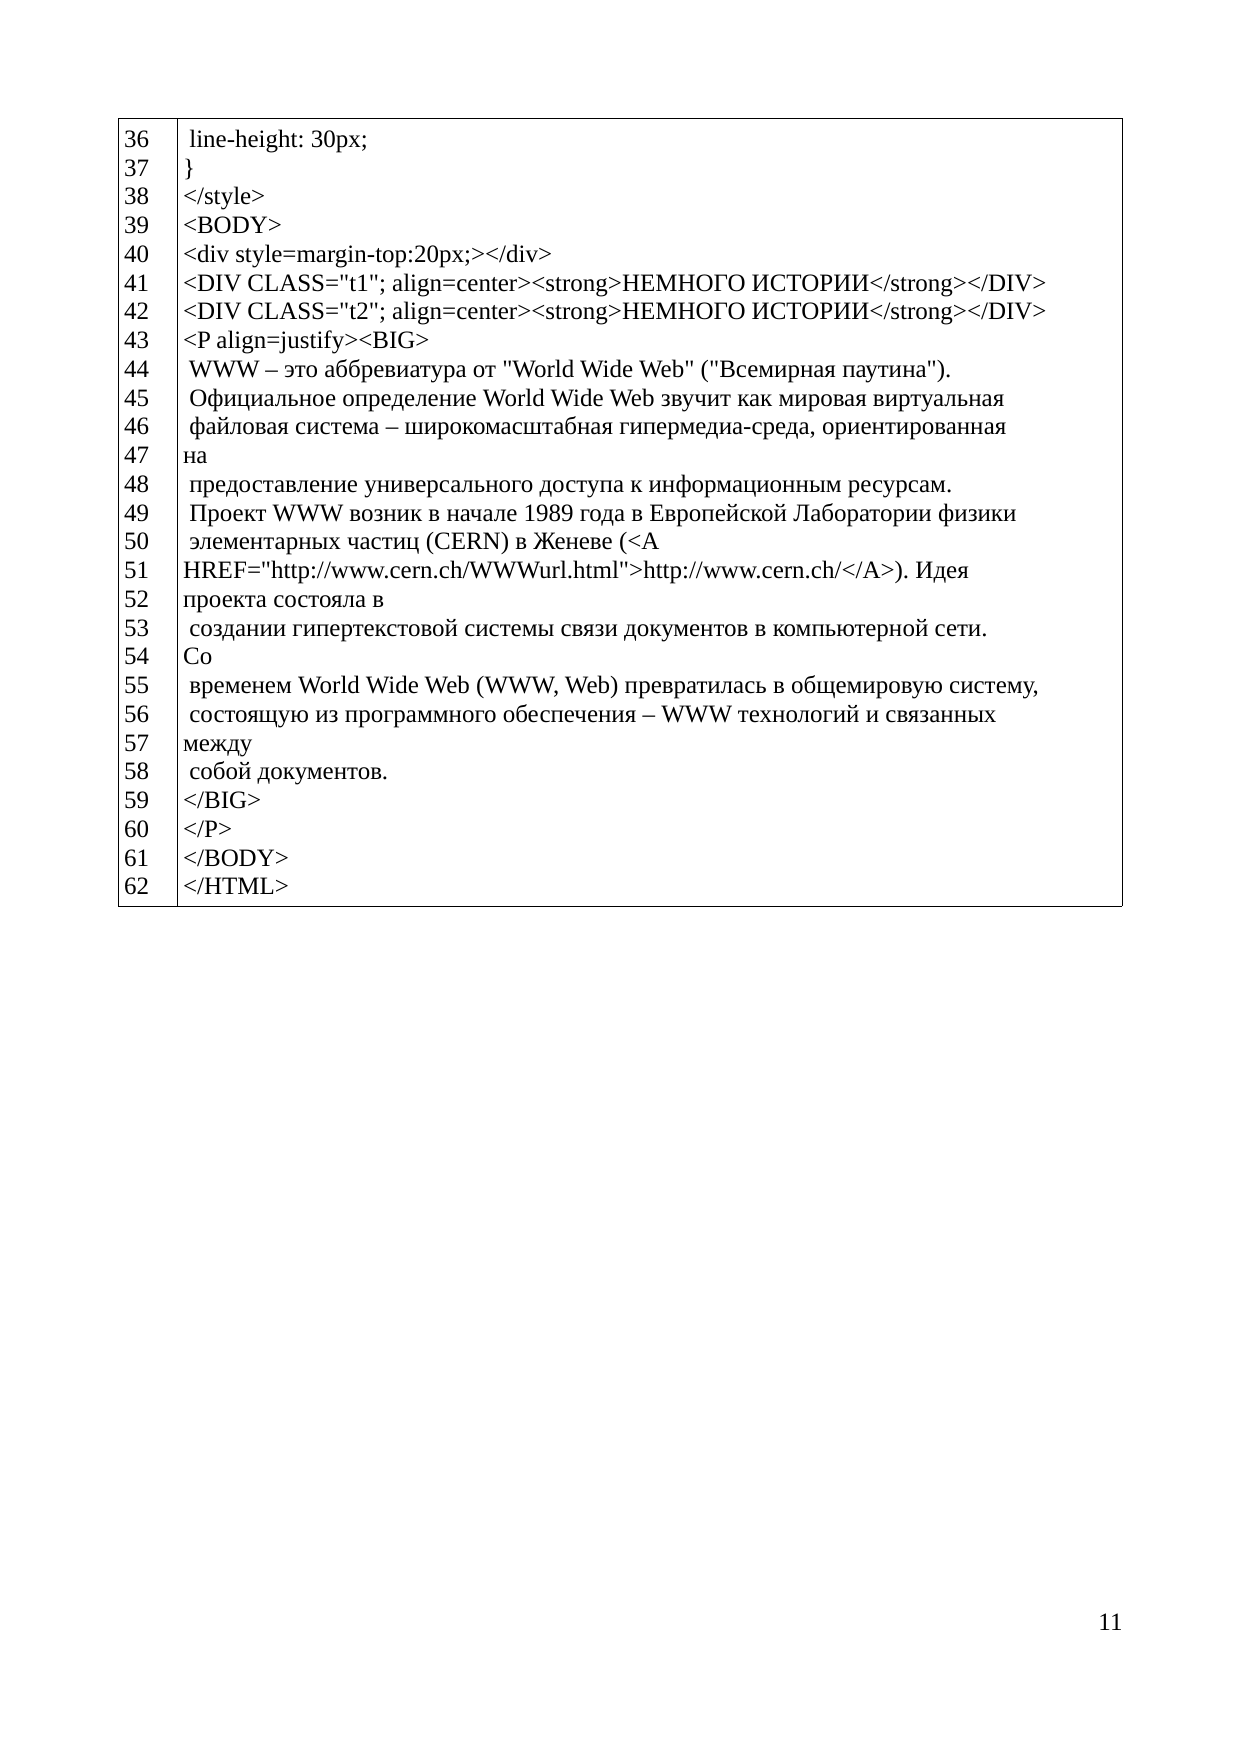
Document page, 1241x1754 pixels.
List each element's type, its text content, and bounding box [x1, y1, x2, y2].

table_header 36 37 38 39 40 41 42 43 44 45 46 47 48 49 50 51 52 53 54 55 56 57 58 59 60 61 62 [119, 119, 177, 906]
table_header line-height: 30px; } </style> <BODY> <div style=margin-top:20px;></div> <DIV CLASS="t1"; align=center><strong>НЕМНОГО ИСТОРИИ</strong></DIV> <DIV CLASS="t2"; align=center><strong>НЕМНОГО ИСТОРИИ</strong></DIV> <P align=justify><BIG> WWW – это аббревиатура от "World Wide Web" ("Всемирная паутина"). Официальное определение World Wide Web звучит как мировая виртуальная файловая система – широкомасштабная гипермедиа-среда, ориентированная на предоставление универсального доступа к информационным ресурсам. Проект WWW возник в начале 1989 года в Европейской Лаборатории физики элементарных частиц (CERN) в Женеве (<A HREF="http://www.cern.ch/WWWurl.html">http://www.cern.ch/</A>). Идея проекта состояла в создании гипертекстовой системы связи документов в компьютерной сети. Со временем World Wide Web (WWW, Web) превратилась в общемировую систему, состоящую из программного обеспечения – WWW технологий и связанных между собой документов. </BIG> </P> </BODY> </HTML> [178, 119, 1122, 906]
